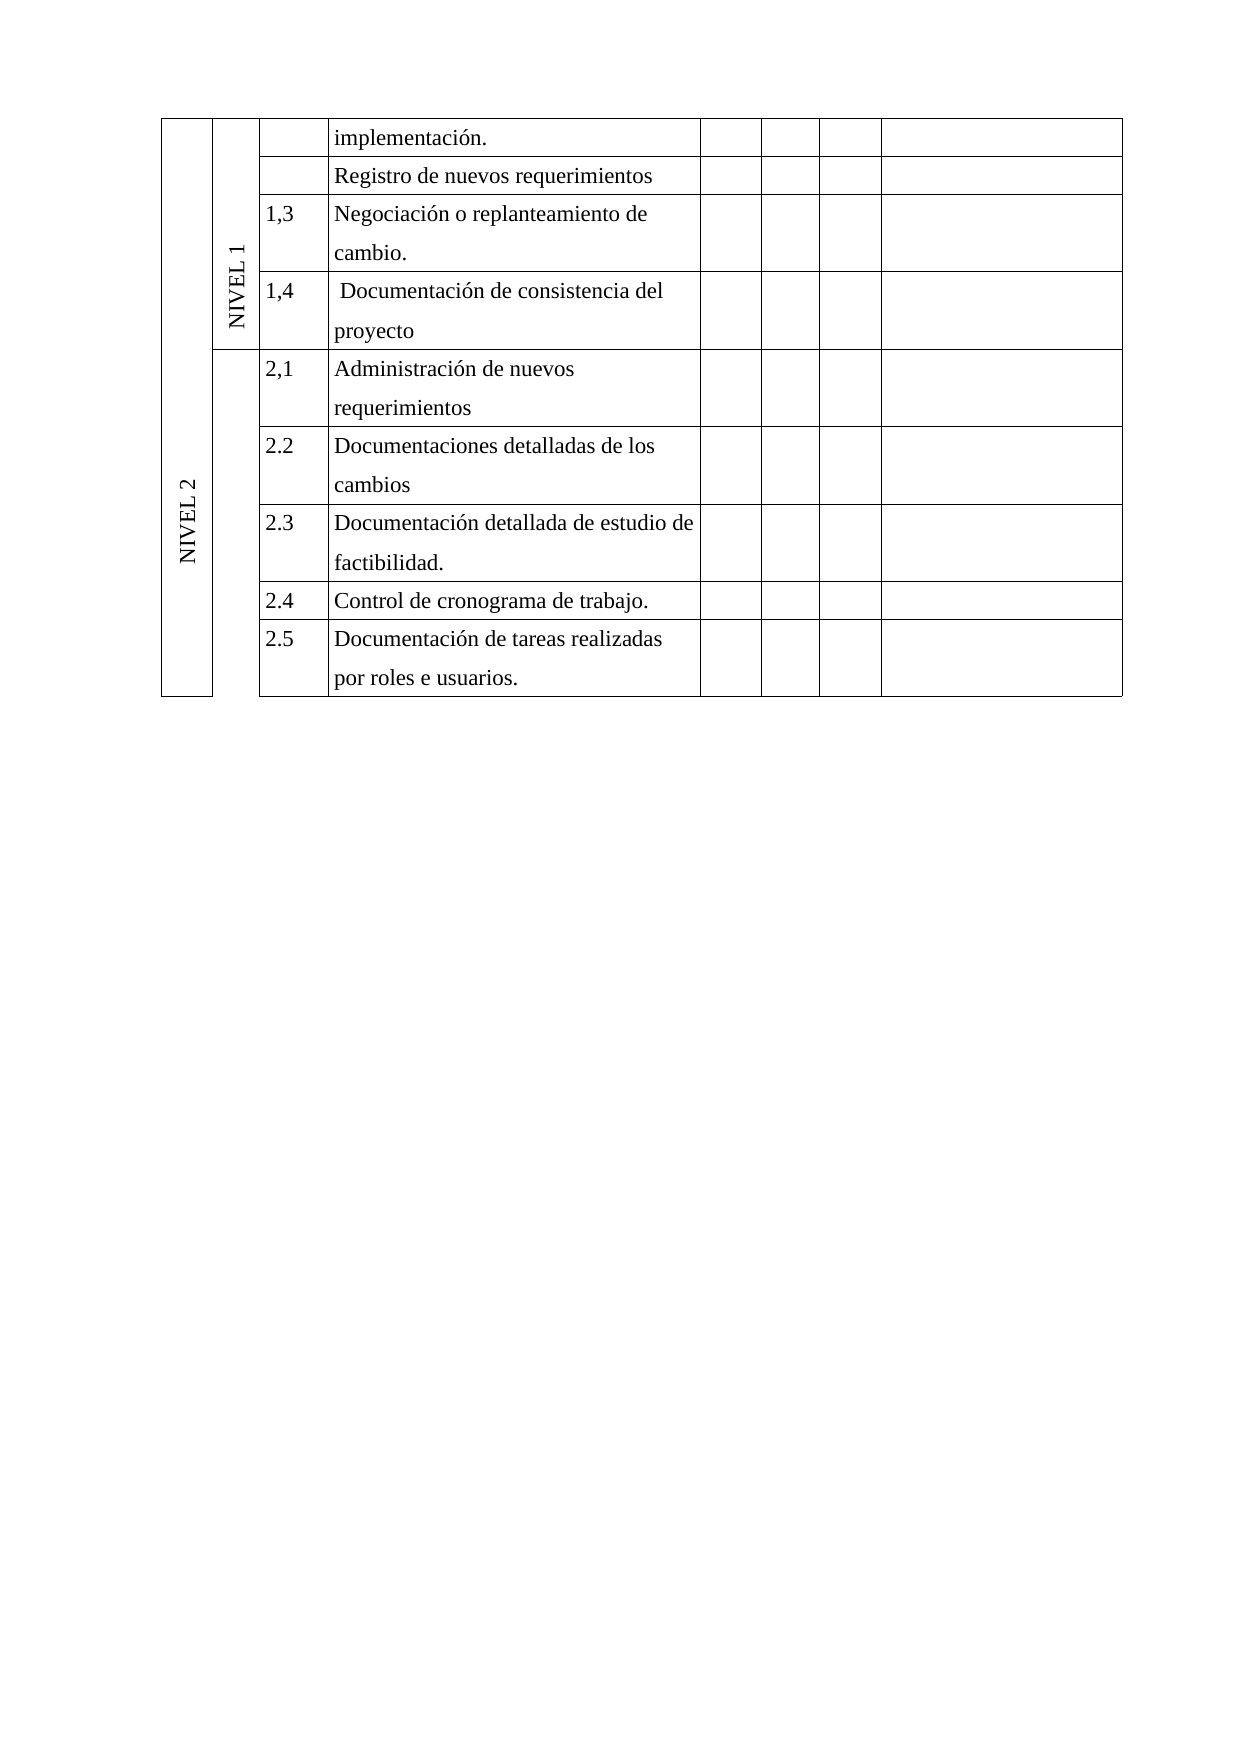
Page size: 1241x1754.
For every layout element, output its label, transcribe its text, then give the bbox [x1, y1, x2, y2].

table_cell Control de cronograma de trabajo. [329, 582, 700, 619]
table_cell [882, 195, 1122, 271]
table_cell [762, 119, 819, 156]
table_cell [213, 350, 259, 696]
table_cell 1,3 [260, 195, 328, 271]
table_cell [701, 620, 761, 696]
table_cell [882, 620, 1122, 696]
table_cell [882, 582, 1122, 619]
table_cell Negociación o replanteamiento de cambio. [329, 195, 700, 271]
table_cell [762, 427, 819, 503]
table_cell [820, 157, 881, 194]
table_cell [701, 272, 761, 349]
table_cell [260, 119, 328, 156]
table_cell [820, 195, 881, 271]
table_cell Documentación de tareas realizadas por roles e usuarios. [329, 620, 700, 696]
table_cell [882, 505, 1122, 581]
table_cell [820, 505, 881, 581]
table_cell [820, 620, 881, 696]
table_cell [762, 505, 819, 581]
table_cell Documentación detallada de estudio de factibilidad. [329, 505, 700, 581]
table_cell [820, 272, 881, 349]
table_cell [882, 119, 1122, 156]
table_cell [701, 119, 761, 156]
table_cell [701, 505, 761, 581]
table_cell [701, 195, 761, 271]
table_cell Documentación de consistencia del proyecto [329, 272, 700, 349]
table_cell NIVEL 1 [213, 119, 259, 349]
table_cell [820, 119, 881, 156]
table_cell [762, 620, 819, 696]
table_cell [882, 157, 1122, 194]
table_cell [762, 582, 819, 619]
table_cell [701, 350, 761, 426]
table_cell [762, 195, 819, 271]
table_cell [762, 350, 819, 426]
table_cell NIVEL 2 [162, 119, 212, 696]
table_cell [701, 157, 761, 194]
table_cell [882, 427, 1122, 503]
table_cell [762, 157, 819, 194]
table_cell [882, 272, 1122, 349]
table_cell [701, 582, 761, 619]
table_cell implementación. [329, 119, 700, 156]
table_cell [820, 427, 881, 503]
table_cell Registro de nuevos requerimientos [329, 157, 700, 194]
table_cell 2,1 [260, 350, 328, 426]
table_cell [882, 350, 1122, 426]
table_cell 2.2 [260, 427, 328, 503]
table_cell [762, 272, 819, 349]
table_cell 2.5 [260, 620, 328, 696]
table_cell [701, 427, 761, 503]
table_cell Documentaciones detalladas de los cambios [329, 427, 700, 503]
table_cell 1,4 [260, 272, 328, 349]
table_cell [820, 582, 881, 619]
table_cell Administración de nuevos requerimientos [329, 350, 700, 426]
table_cell 2.4 [260, 582, 328, 619]
table_cell [820, 350, 881, 426]
table_cell 2.3 [260, 505, 328, 581]
table_cell [260, 157, 328, 194]
